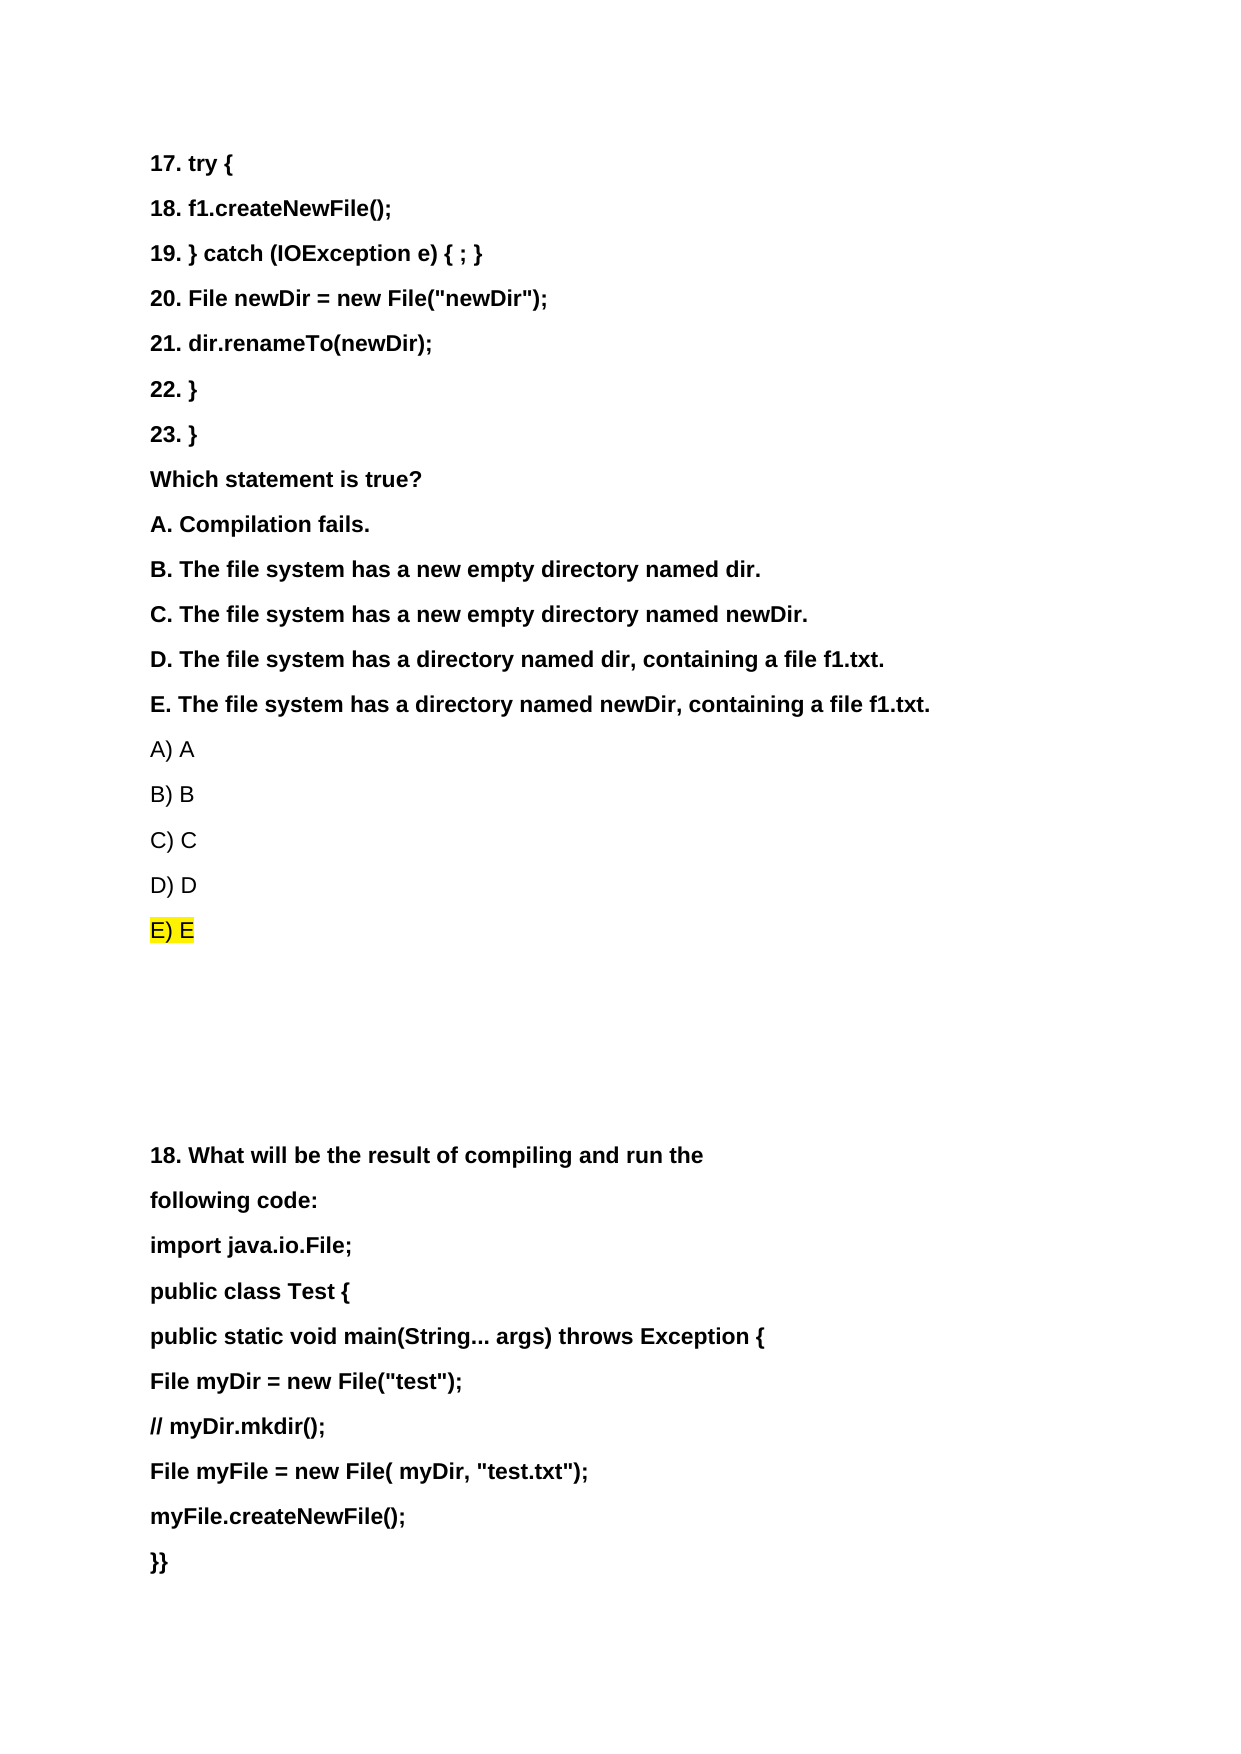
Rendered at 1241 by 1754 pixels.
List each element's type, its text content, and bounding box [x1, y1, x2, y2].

text 18. f1.createNewFile(); [150, 195, 1090, 221]
text 18. What will be the result of compiling and run the [150, 1142, 1090, 1169]
text public static void main(String... args) throws Exception { [150, 1323, 1090, 1349]
text }} [150, 1548, 1090, 1574]
text following code: [150, 1187, 1090, 1214]
text E) E [150, 917, 1090, 943]
text public class Test { [150, 1278, 1090, 1304]
text // myDir.mkdir(); [150, 1413, 1090, 1439]
text D. The file system has a directory named dir, containing a file f1.txt. [150, 646, 1090, 672]
text B. The file system has a new empty directory named dir. [150, 556, 1090, 582]
text Which statement is true? [150, 466, 1090, 492]
text C. The file system has a new empty directory named newDir. [150, 601, 1090, 627]
text B) B [150, 781, 1090, 808]
text A) A [150, 736, 1090, 763]
text A. Compilation fails. [150, 511, 1090, 537]
text myFile.createNewFile(); [150, 1503, 1090, 1529]
text E. The file system has a directory named newDir, containing a file f1.txt. [150, 691, 1090, 718]
text import java.io.File; [150, 1232, 1090, 1259]
text C) C [150, 827, 1090, 853]
text 21. dir.renameTo(newDir); [150, 330, 1090, 357]
text 22. } [150, 376, 1090, 402]
text 20. File newDir = new File("newDir"); [150, 285, 1090, 312]
text File myFile = new File( myDir, "test.txt"); [150, 1458, 1090, 1484]
text 17. try { [150, 150, 1090, 176]
text File myDir = new File("test"); [150, 1368, 1090, 1394]
text 23. } [150, 421, 1090, 447]
text D) D [150, 872, 1090, 898]
text 19. } catch (IOException e) { ; } [150, 240, 1090, 267]
